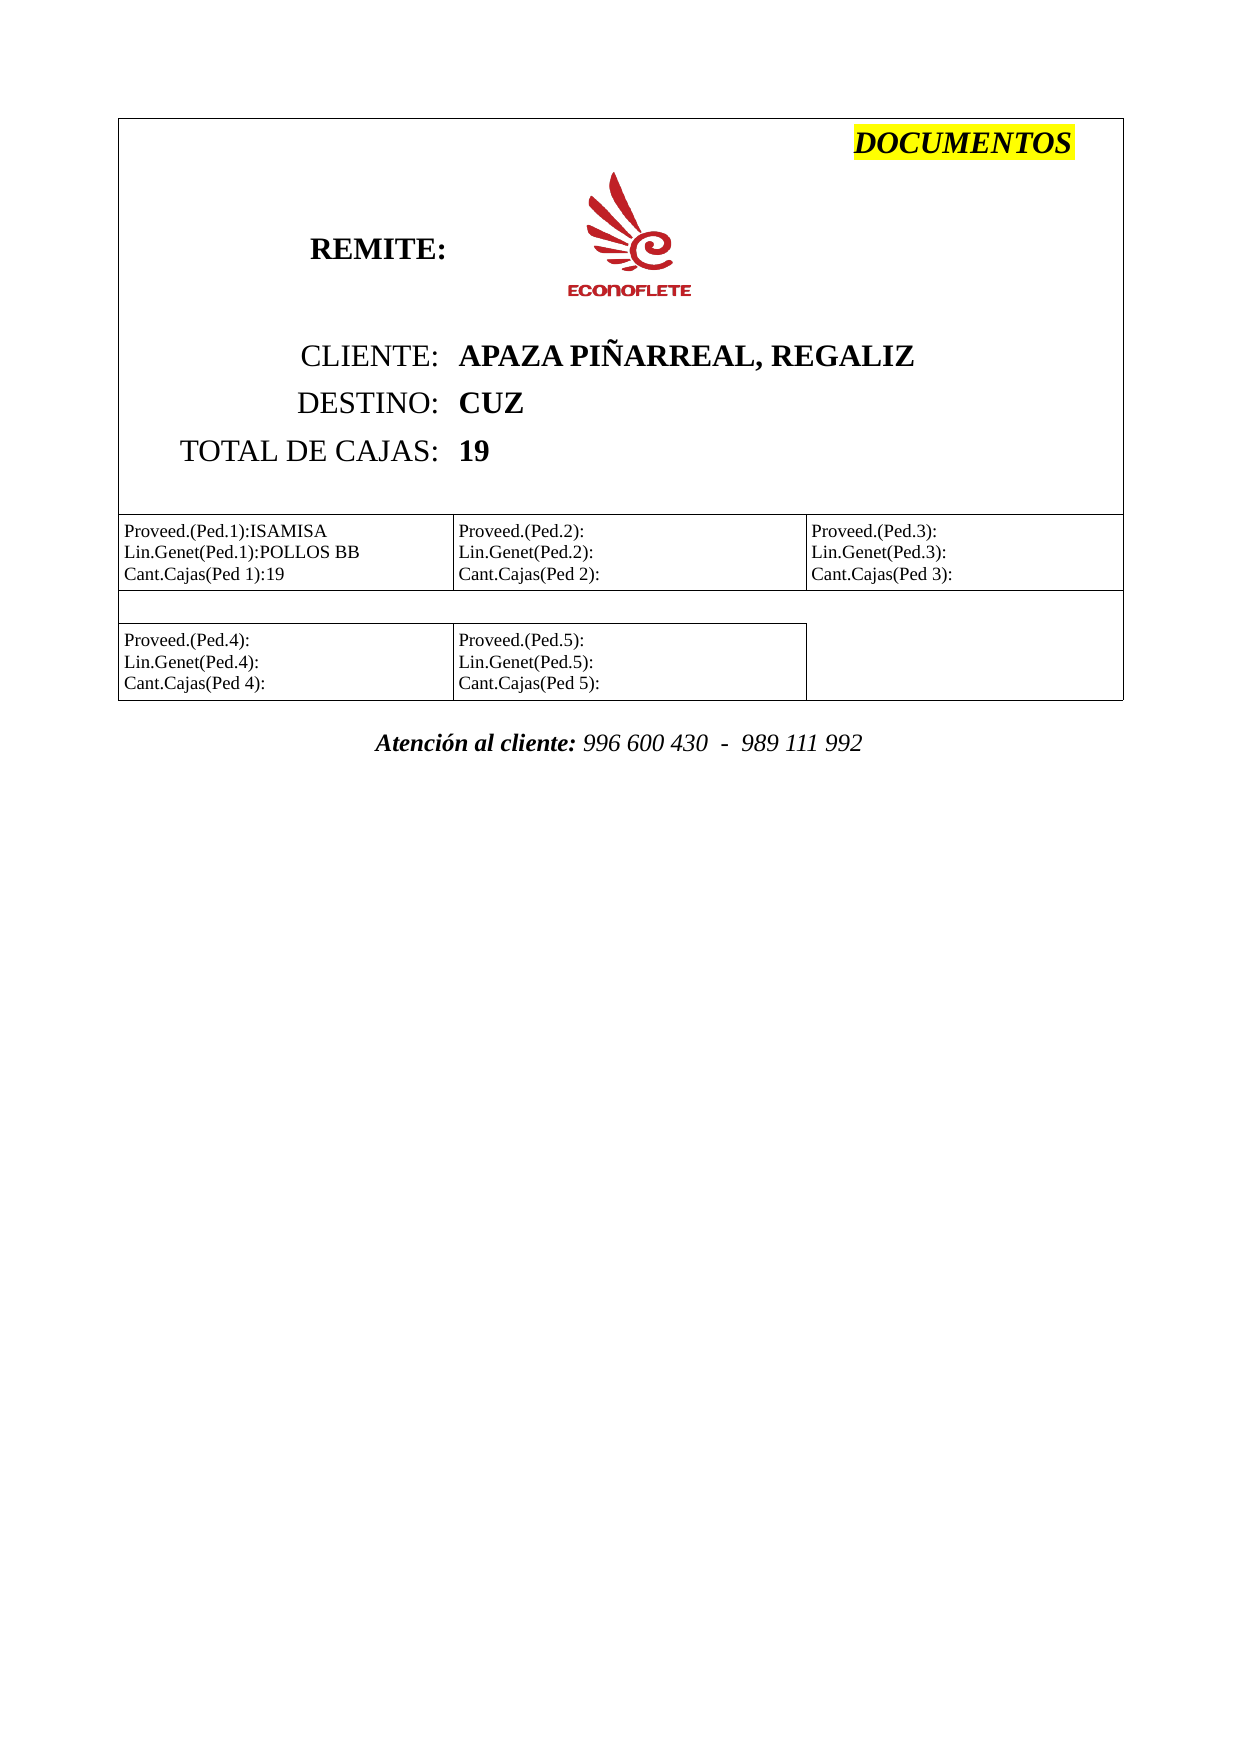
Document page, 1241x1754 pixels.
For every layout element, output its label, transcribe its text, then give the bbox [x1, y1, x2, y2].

table_cell Proveed.(Ped.2): Lin.Genet(Ped.2): Cant.Cajas(Ped 2): [454, 515, 806, 590]
table_cell [119, 591, 453, 623]
table_cell [119, 474, 453, 514]
table_cell 19 [453, 426, 1123, 474]
table_cell [806, 166, 1123, 332]
table_cell [453, 474, 806, 514]
table_cell [806, 591, 1123, 623]
table_header [119, 119, 453, 166]
table_cell Proveed.(Ped.4): Lin.Genet(Ped.4): Cant.Cajas(Ped 4): [119, 624, 453, 699]
picture [552, 171, 707, 297]
table_cell Proveed.(Ped.5): Lin.Genet(Ped.5): Cant.Cajas(Ped 5): [454, 624, 806, 699]
table_cell [807, 623, 1123, 699]
table_cell Proveed.(Ped.3): Lin.Genet(Ped.3): Cant.Cajas(Ped 3): [807, 515, 1123, 590]
text Atención al cliente: 996 600 430 - 989 111 992 [118, 728, 1122, 757]
table_cell CUZ [453, 379, 806, 426]
table_cell Proveed.(Ped.1):ISAMISA Lin.Genet(Ped.1):POLLOS BB Cant.Cajas(Ped 1):19 [119, 515, 453, 590]
table_cell [453, 166, 806, 332]
table_header DOCUMENTOS [806, 119, 1123, 166]
table_cell CLIENTE: [119, 332, 453, 379]
table_cell REMITE: [119, 166, 453, 332]
table_cell DESTINO: [119, 379, 453, 426]
table_cell TOTAL DE CAJAS: [119, 426, 453, 474]
table_cell [806, 379, 1123, 426]
table_cell APAZA PIÑARREAL, REGALIZ [453, 332, 1123, 379]
table_header [453, 119, 806, 166]
table_cell [806, 474, 1123, 514]
table_cell [453, 591, 806, 623]
